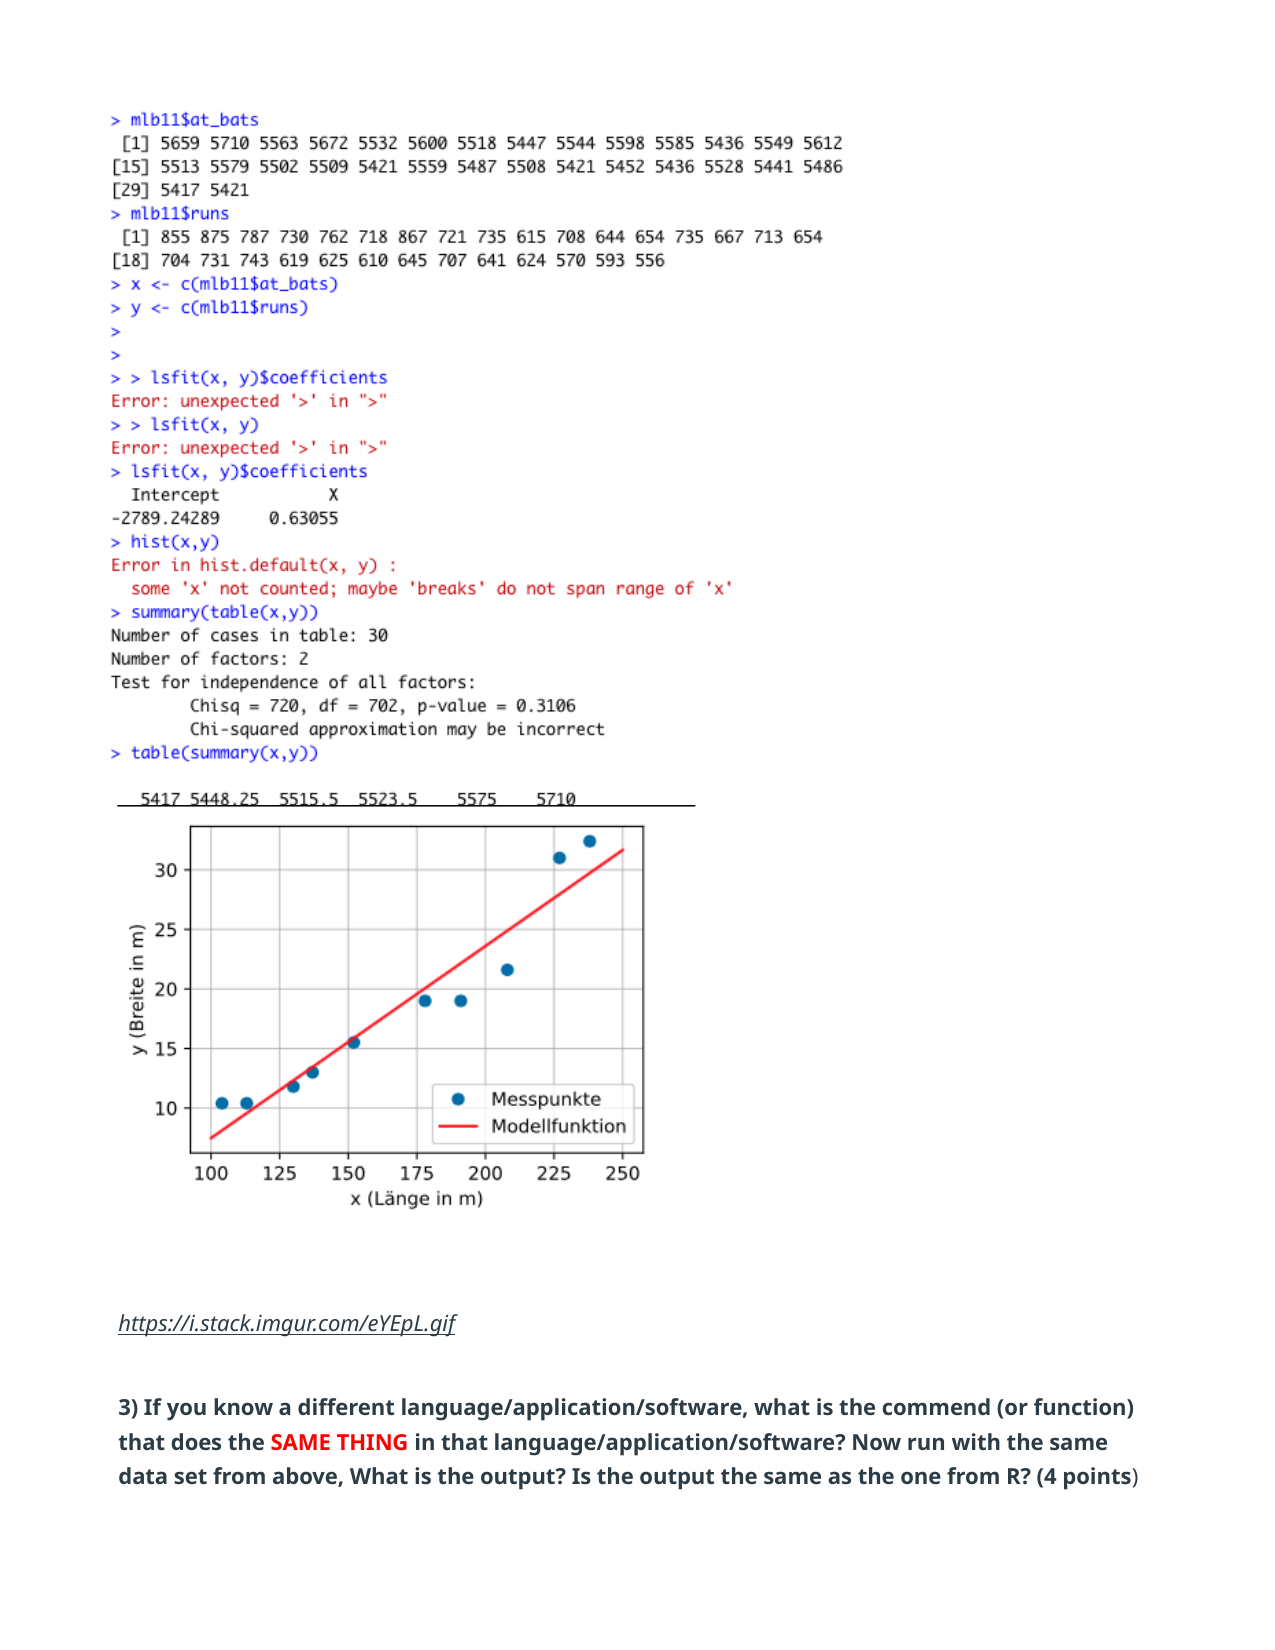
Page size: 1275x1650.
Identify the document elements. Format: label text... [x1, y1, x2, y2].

text https://i.stack.imgur.com/eYEpL.gif [118, 1308, 1157, 1338]
picture [103, 101, 848, 1230]
text 3) If you know a different language/application/software, what is the commend (or function) that does the SAME THING in that language/application/software? Now run with the same data set from above, What is the output? Is the output the same as the one from R? (4 points) [118, 1392, 1157, 1491]
